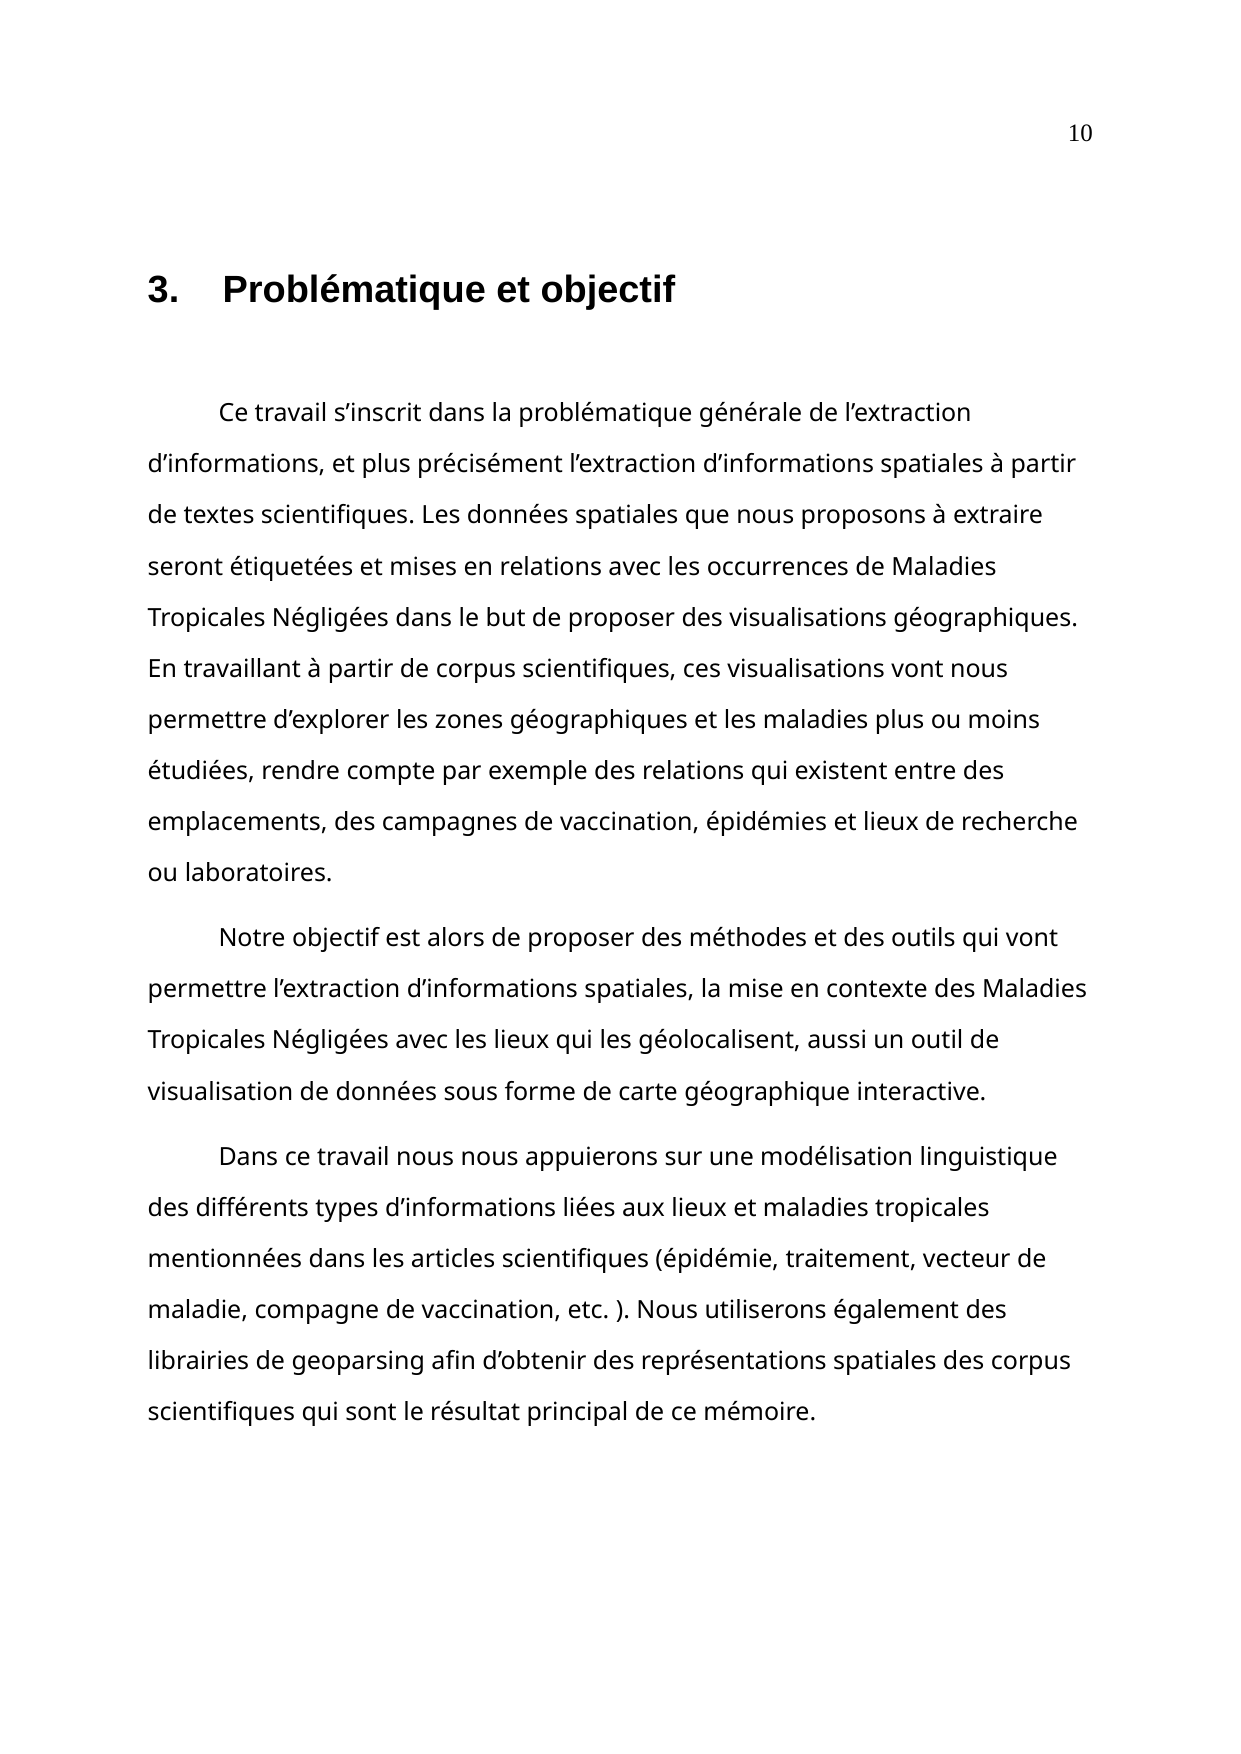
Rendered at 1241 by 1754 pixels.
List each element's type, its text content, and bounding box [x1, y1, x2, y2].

text Notre objectif est alors de proposer des méthodes et des outils qui vont permettre l’extraction d’informations spatiales, la mise en contexte des Maladies Tropicales Négligées avec les lieux qui les géolocalisent, aussi un outil de visualisation de données sous forme de carte géographique interactive. [147, 920, 1092, 1107]
text Dans ce travail nous nous appuierons sur une modélisation linguistique des différents types d’informations liées aux lieux et maladies tropicales mentionnées dans les articles scientifiques (épidémie, traitement, vecteur de maladie, compagne de vaccination, etc. ). Nous utiliserons également des librairies de geoparsing afin d’obtenir des représentations spatiales des corpus scientifiques qui sont le résultat principal de ce mémoire. [147, 1139, 1092, 1428]
text Ce travail s’inscrit dans la problématique générale de l’extraction d’informations, et plus précisément l’extraction d’informations spatiales à partir de textes scientifiques. Les données spatiales que nous proposons à extraire seront étiquetées et mises en relations avec les occurrences de Maladies Tropicales Négligées dans le but de proposer des visualisations géographiques. En travaillant à partir de corpus scientifiques, ces visualisations vont nous permettre d’explorer les zones géographiques et les maladies plus ou moins étudiées, rendre compte par exemple des relations qui existent entre des emplacements, des campagnes de vaccination, épidémies et lieux de recherche ou laboratoires. [147, 395, 1092, 888]
subtitle Problématique et objectif [147, 267, 1092, 311]
